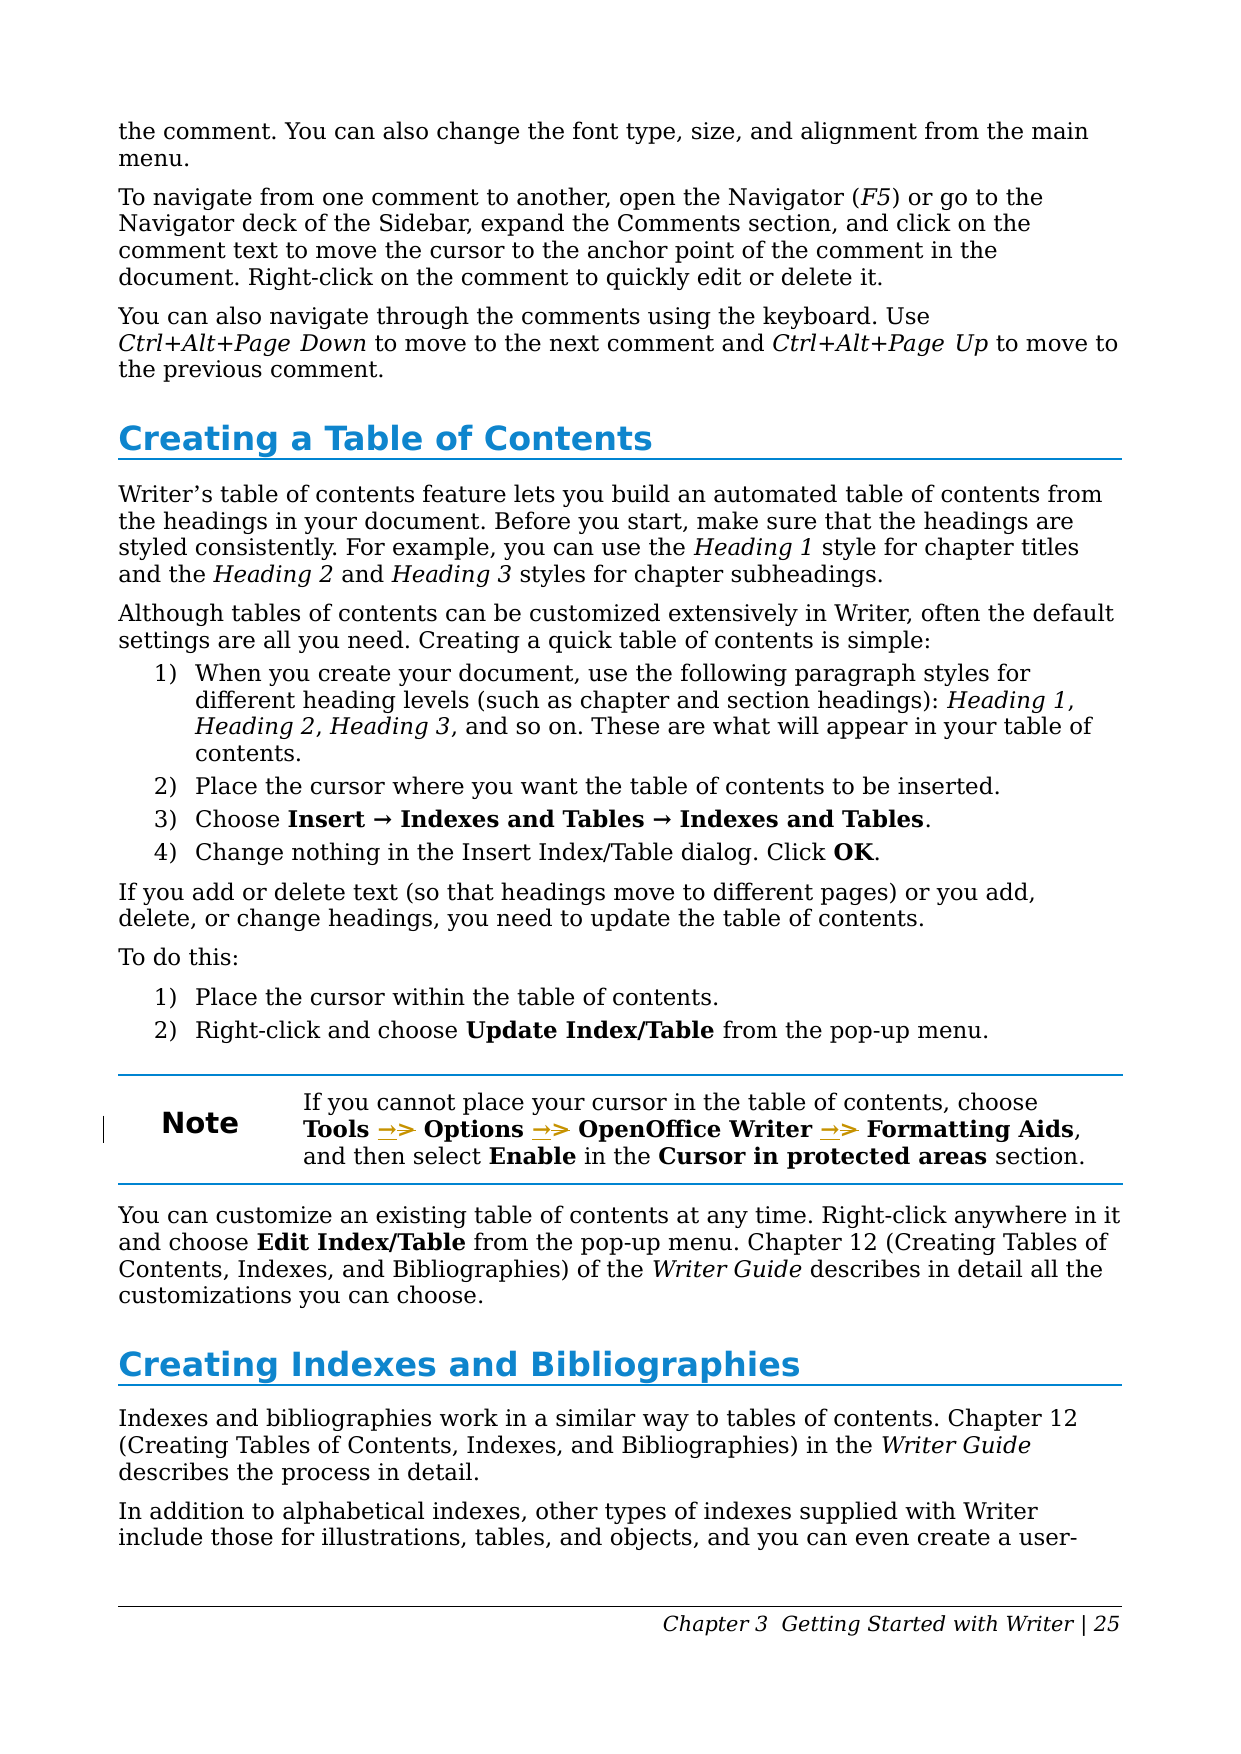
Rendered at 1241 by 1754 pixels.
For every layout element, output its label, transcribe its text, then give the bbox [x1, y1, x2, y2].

table_header If you cannot place your cursor in the table of contents, choose Tools → Options → OpenOffice Writer → Formatting Aids, and then select Enable in the Cursor in protected areas section. [281, 1076, 1122, 1182]
subtitle Creating a Table of Contents [118, 419, 1122, 458]
text Writer’s table of contents feature lets you build an automated table of contents from the headings in your document. Before you start, make sure that the headings are styled consistently. For example, you can use the Heading 1 style for chapter titles and the Heading 2 and Heading 3 styles for chapter subheadings. [118, 479, 1122, 588]
text the comment. You can also change the font type, size, and alignment from the main menu. [118, 118, 1122, 171]
list Change nothing in the Insert Index/Table dialog. Click OK. [177, 839, 1122, 866]
text Indexes and bibliographies work in a similar way to tables of contents. Chapter 12 (Creating Tables of Contents, Indexes, and Bibliographies) in the Writer Guide describes the process in detail. [118, 1405, 1122, 1485]
list Choose Insert → Indexes and Tables → Indexes and Tables. [177, 806, 1122, 833]
table_header Note [118, 1076, 281, 1182]
text To navigate from one comment to another, open the Navigator (F5) or go to the Navigator deck of the Sidebar, expand the Comments section, and click on the comment text to move the cursor to the anchor point of the comment in the document. Right-click on the comment to quickly edit or delete it. [118, 184, 1122, 291]
list Place the cursor where you want the table of contents to be inserted. [177, 773, 1122, 800]
text If you add or delete text (so that headings move to different pages) or you add, delete, or change headings, you need to update the table of contents. [118, 879, 1122, 932]
subtitle Creating Indexes and Bibliographies [118, 1346, 1122, 1384]
text To do this: [118, 944, 1122, 971]
list Place the cursor within the table of contents. [177, 984, 1122, 1010]
list Although tables of contents can be customized extensively in Writer, often the default settings are all you need. Creating a quick table of contents is simple: [118, 600, 1122, 654]
text You can customize an existing table of contents at any time. Right-click anywhere in it and choose Edit Index/Table from the pop-up menu. Chapter 12 (Creating Tables of Contents, Indexes, and Bibliographies) of the Writer Guide describes in detail all the customizations you can choose. [118, 1202, 1122, 1309]
list When you create your document, use the following paragraph styles for different heading levels (such as chapter and section headings): Heading 1, Heading 2, Heading 3, and so on. These are what will appear in your table of contents. [177, 660, 1122, 767]
list Right-click and choose Update Index/Table from the pop-up menu. [177, 1017, 1122, 1043]
text You can also navigate through the comments using the keyboard. Use Ctrl+Alt+Page Down to move to the next comment and Ctrl+Alt+Page Up to move to the previous comment. [118, 303, 1122, 383]
text In addition to alphabetical indexes, other types of indexes supplied with Writer include those for illustrations, tables, and objects, and you can even create a user- [118, 1498, 1122, 1551]
